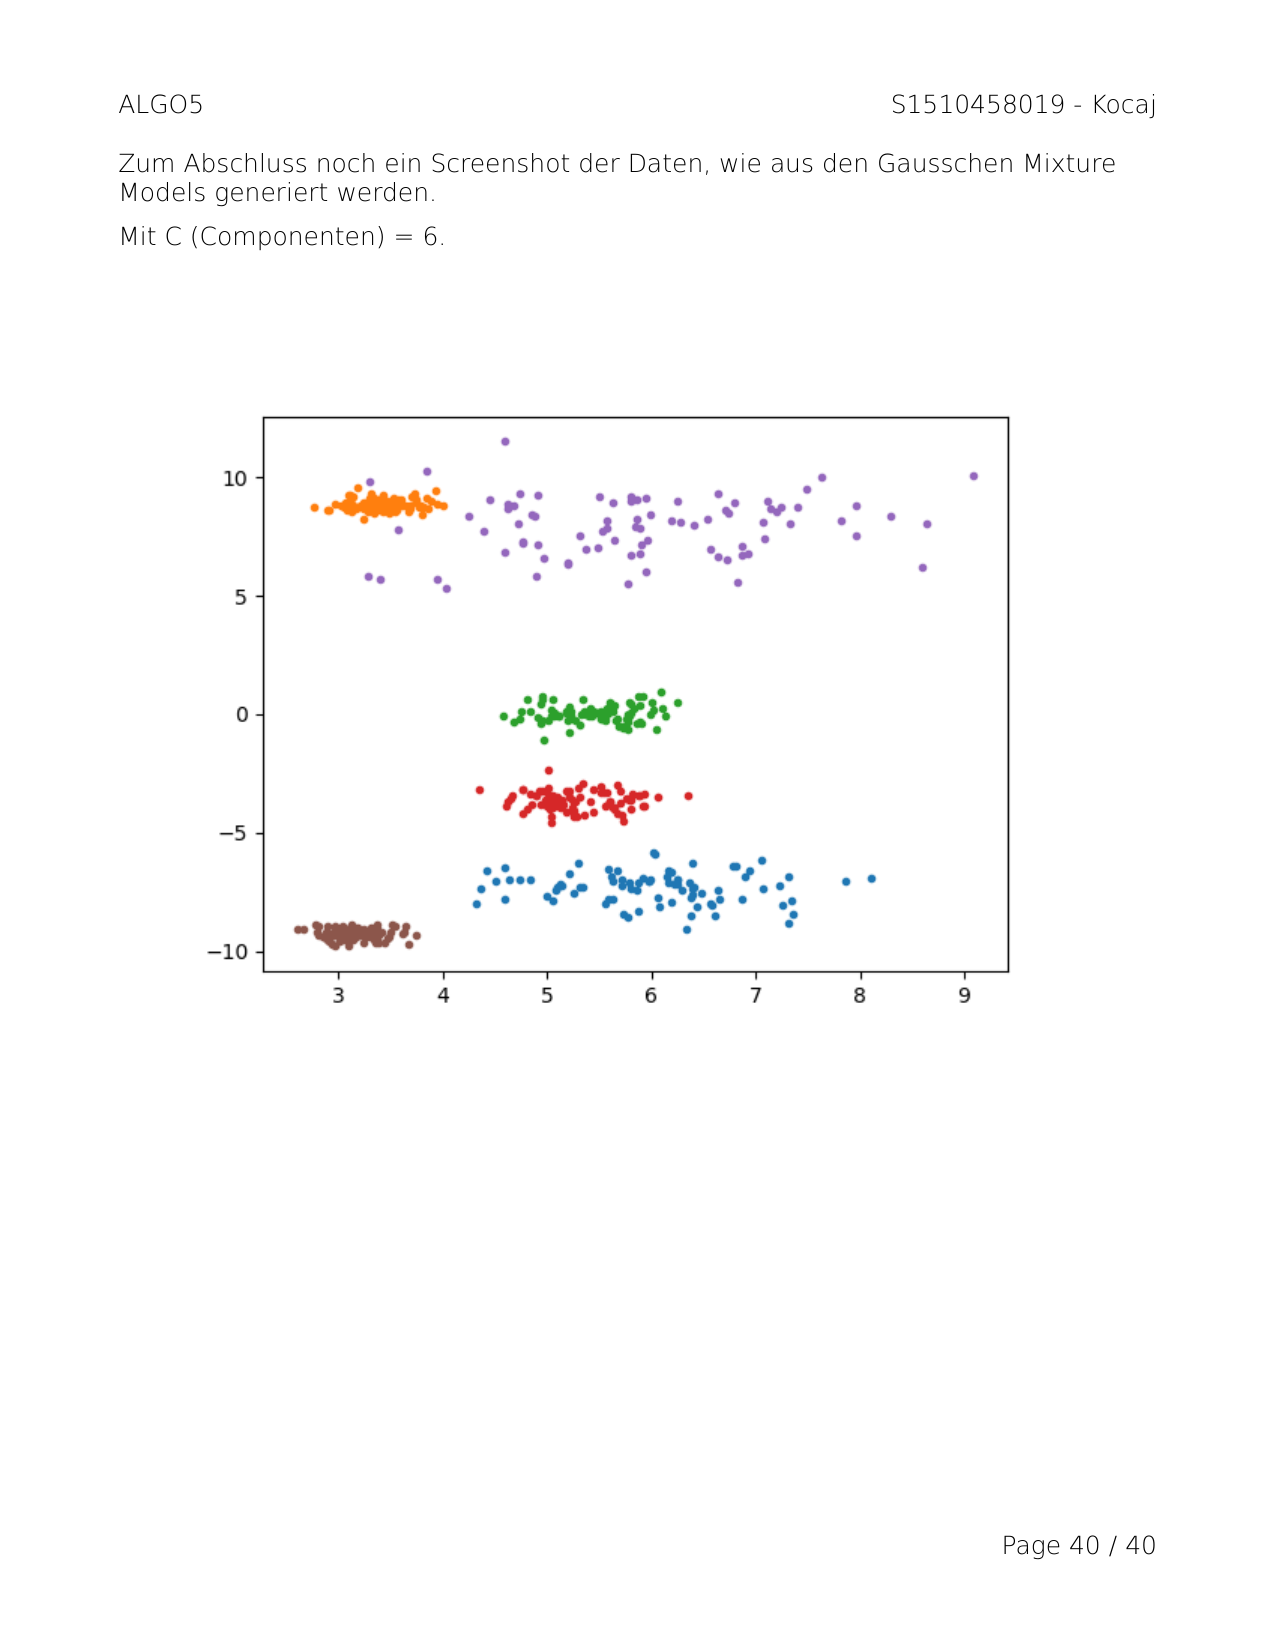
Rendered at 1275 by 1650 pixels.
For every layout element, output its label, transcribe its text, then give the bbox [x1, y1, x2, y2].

text Mit C (Componenten) = 6. [118, 222, 1157, 252]
text Zum Abschluss noch ein Screenshot der Daten, wie aus den Gausschen Mixture Models generiert werden. [118, 149, 1157, 207]
picture [143, 331, 1104, 1051]
